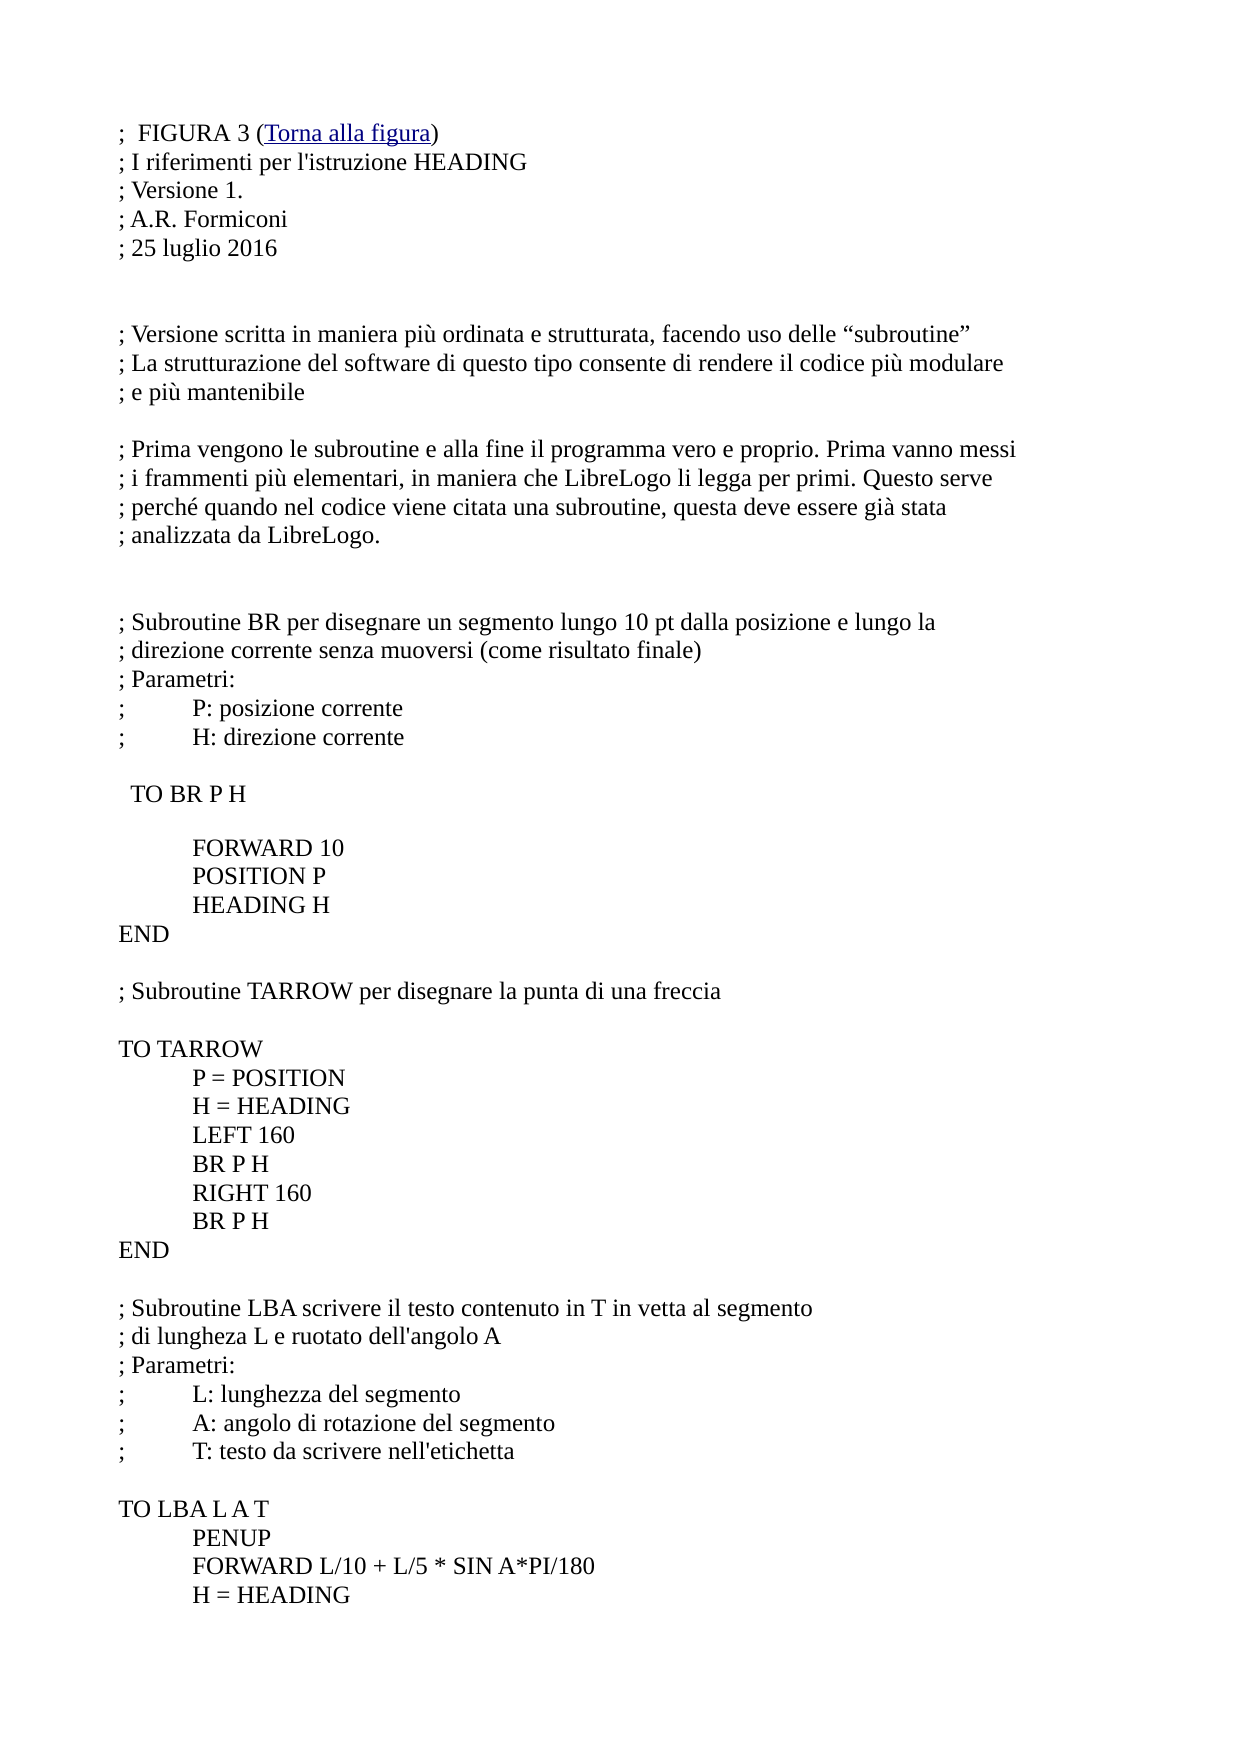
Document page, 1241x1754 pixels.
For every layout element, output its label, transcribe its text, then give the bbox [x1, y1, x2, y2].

text ; i frammenti più elementari, in maniera che LibreLogo li legga per primi. Questo serve [118, 463, 1122, 492]
text ; direzione corrente senza muoversi (come risultato finale) [118, 636, 1122, 664]
text ; FIGURA 3 (Torna alla figura) [118, 118, 1122, 147]
text LEFT 160 [118, 1120, 1122, 1149]
text POSITION P [118, 861, 1122, 890]
text H = HEADING [118, 1580, 1122, 1609]
text FORWARD L/10 + L/5 * SIN A*PI/180 [118, 1551, 1122, 1580]
text END [118, 919, 1122, 948]
text ; 25 luglio 2016 [118, 233, 1122, 262]
text ; Prima vengono le subroutine e alla fine il programma vero e proprio. Prima vanno messi [118, 434, 1122, 463]
text ; Subroutine TARROW per disegnare la punta di una freccia [118, 976, 1122, 1005]
text ; P: posizione corrente [118, 693, 1122, 722]
text FORWARD 10 [118, 833, 1122, 861]
text ; Subroutine LBA scrivere il testo contenuto in T in vetta al segmento [118, 1293, 1122, 1321]
text BR P H [118, 1149, 1122, 1178]
text ; analizzata da LibreLogo. [118, 521, 1122, 549]
text ; L: lunghezza del segmento [118, 1379, 1122, 1408]
text ; Versione 1. [118, 176, 1122, 204]
text ; di lungheza L e ruotato dell'angolo A [118, 1321, 1122, 1350]
text ; A: angolo di rotazione del segmento [118, 1408, 1122, 1436]
text TO LBA L A T [118, 1494, 1122, 1523]
text HEADING H [118, 890, 1122, 919]
text ; e più mantenibile [118, 377, 1122, 406]
text PENUP [118, 1523, 1122, 1551]
text RIGHT 160 [118, 1178, 1122, 1206]
text ; A.R. Formiconi [118, 204, 1122, 233]
text END [118, 1235, 1122, 1264]
text ; Versione scritta in maniera più ordinata e strutturata, facendo uso delle “subroutine” [118, 319, 1122, 348]
text ; perché quando nel codice viene citata una subroutine, questa deve essere già stata [118, 492, 1122, 521]
text ; La strutturazione del software di questo tipo consente di rendere il codice più modulare [118, 348, 1122, 377]
text ; Subroutine BR per disegnare un segmento lungo 10 pt dalla posizione e lungo la [118, 607, 1122, 636]
text ; T: testo da scrivere nell'etichetta [118, 1436, 1122, 1465]
text BR P H [118, 1206, 1122, 1235]
text ; Parametri: [118, 1350, 1122, 1379]
text ; Parametri: [118, 664, 1122, 693]
text ; H: direzione corrente [118, 722, 1122, 751]
text P = POSITION [118, 1063, 1122, 1091]
text ; I riferimenti per l'istruzione HEADING [118, 147, 1122, 176]
text TO BR P H [118, 779, 1122, 833]
text TO TARROW [118, 1034, 1122, 1063]
text H = HEADING [118, 1091, 1122, 1120]
